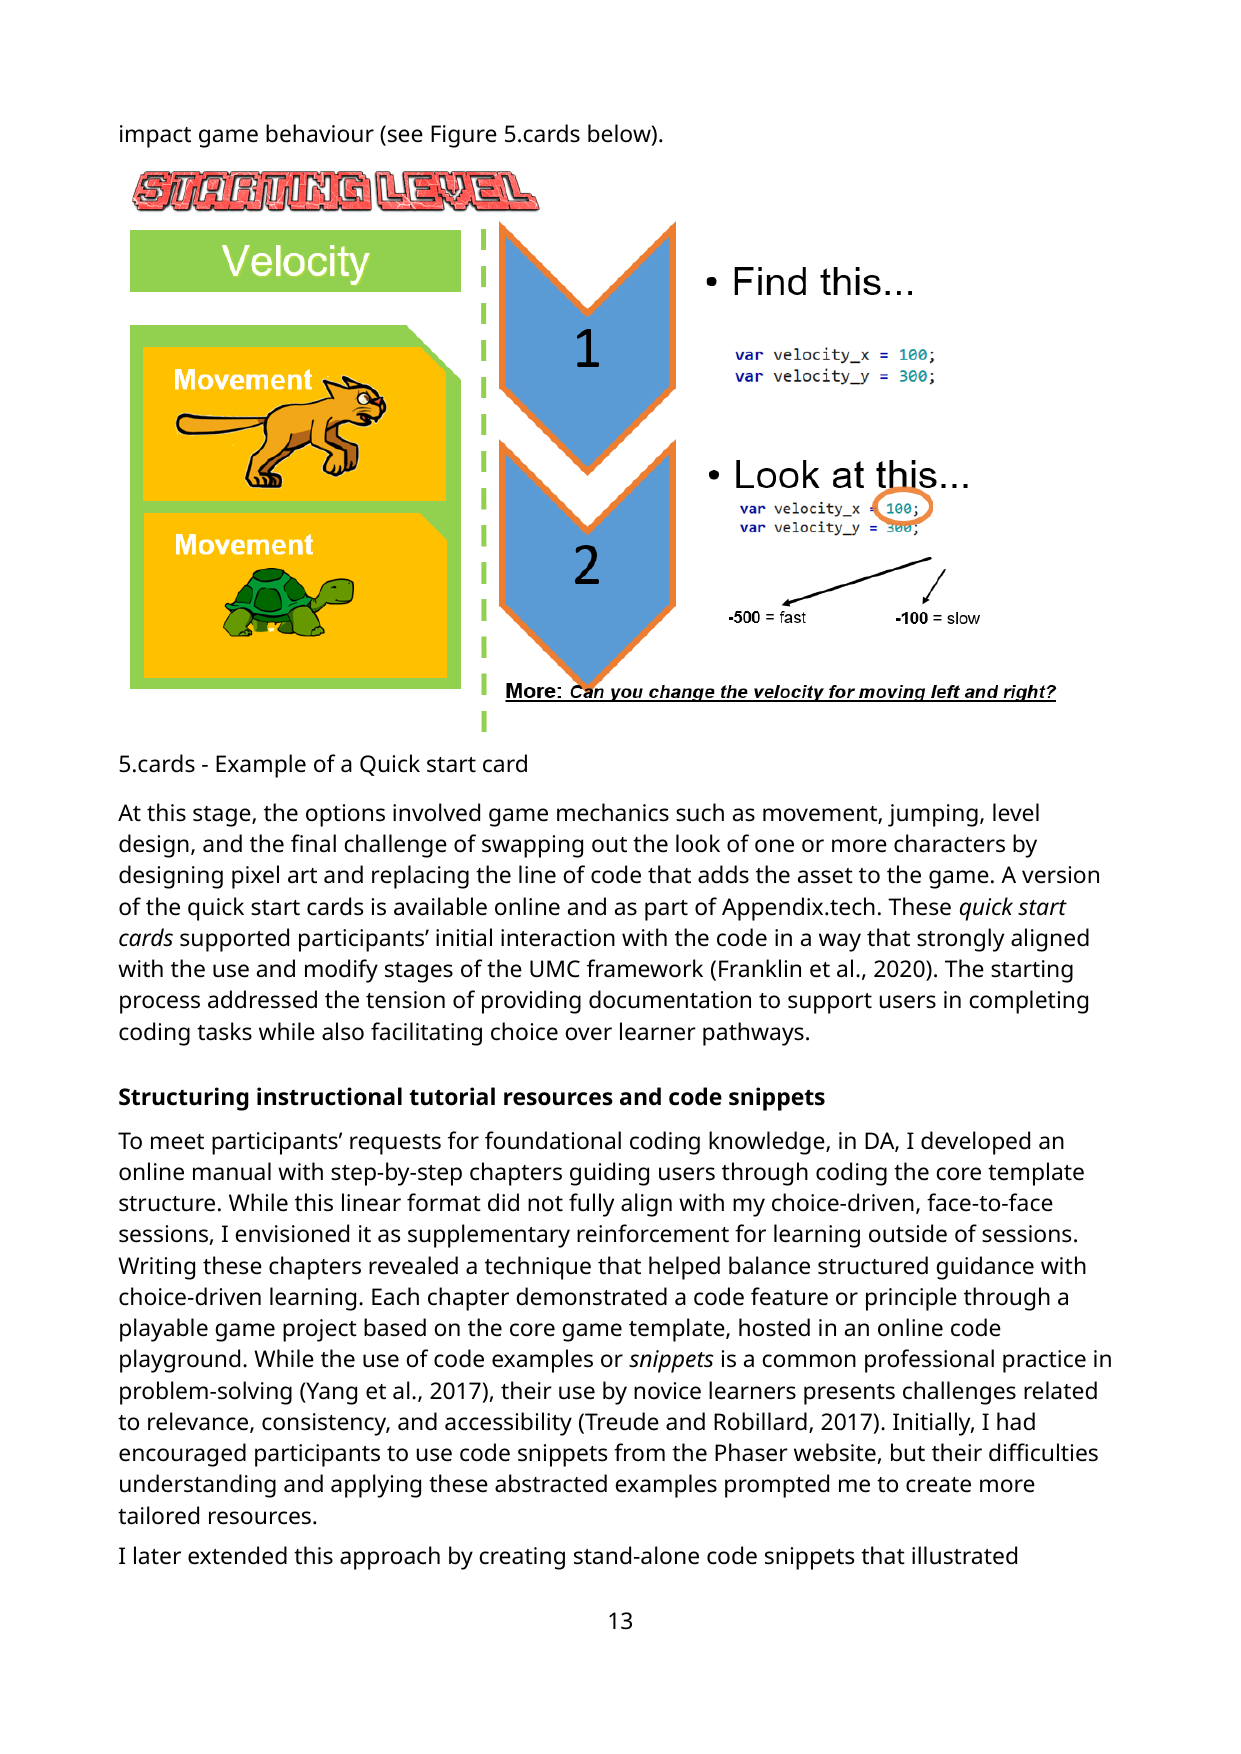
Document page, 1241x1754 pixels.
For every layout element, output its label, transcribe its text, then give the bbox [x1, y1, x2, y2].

text impact game behaviour (see Figure 5.cards below). [118, 118, 1122, 149]
text 5.cards - Example of a Quick start card [118, 158, 1122, 779]
subtitle Structuring instructional tutorial resources and code snippets [118, 1081, 1122, 1112]
text I later extended this approach by creating stand-alone code snippets that illustrated [118, 1540, 1122, 1571]
picture [118, 158, 1072, 741]
text To meet participants’ requests for foundational coding knowledge, in DA, I developed an online manual with step-by-step chapters guiding users through coding the core template structure. While this linear format did not fully align with my choice-driven, face-to-face sessions, I envisioned it as supplementary reinforcement for learning outside of sessions. Writing these chapters revealed a technique that helped balance structured guidance with choice-driven learning. Each chapter demonstrated a code feature or principle through a playable game project based on the core game template, hosted in an online code playground. While the use of code examples or snippets is a common professional practice in problem-solving (Yang et al., 2017), their use by novice learners presents challenges related to relevance, consistency, and accessibility (Treude and Robillard, 2017). Initially, I had encouraged participants to use code snippets from the Phaser website, but their difficulties understanding and applying these abstracted examples prompted me to create more tailored resources. [118, 1124, 1122, 1531]
text At this stage, the options involved game mechanics such as movement, jumping, level design, and the final challenge of swapping out the look of one or more characters by designing pixel art and replacing the line of code that adds the asset to the game. A version of the quick start cards is available online and as part of Appendix.tech. These quick start cards supported participants’ initial interaction with the code in a way that strongly aligned with the use and modify stages of the UMC framework (Franklin et al., 2020). The starting process addressed the tension of providing documentation to support users in completing coding tasks while also facilitating choice over learner pathways. [118, 797, 1122, 1047]
